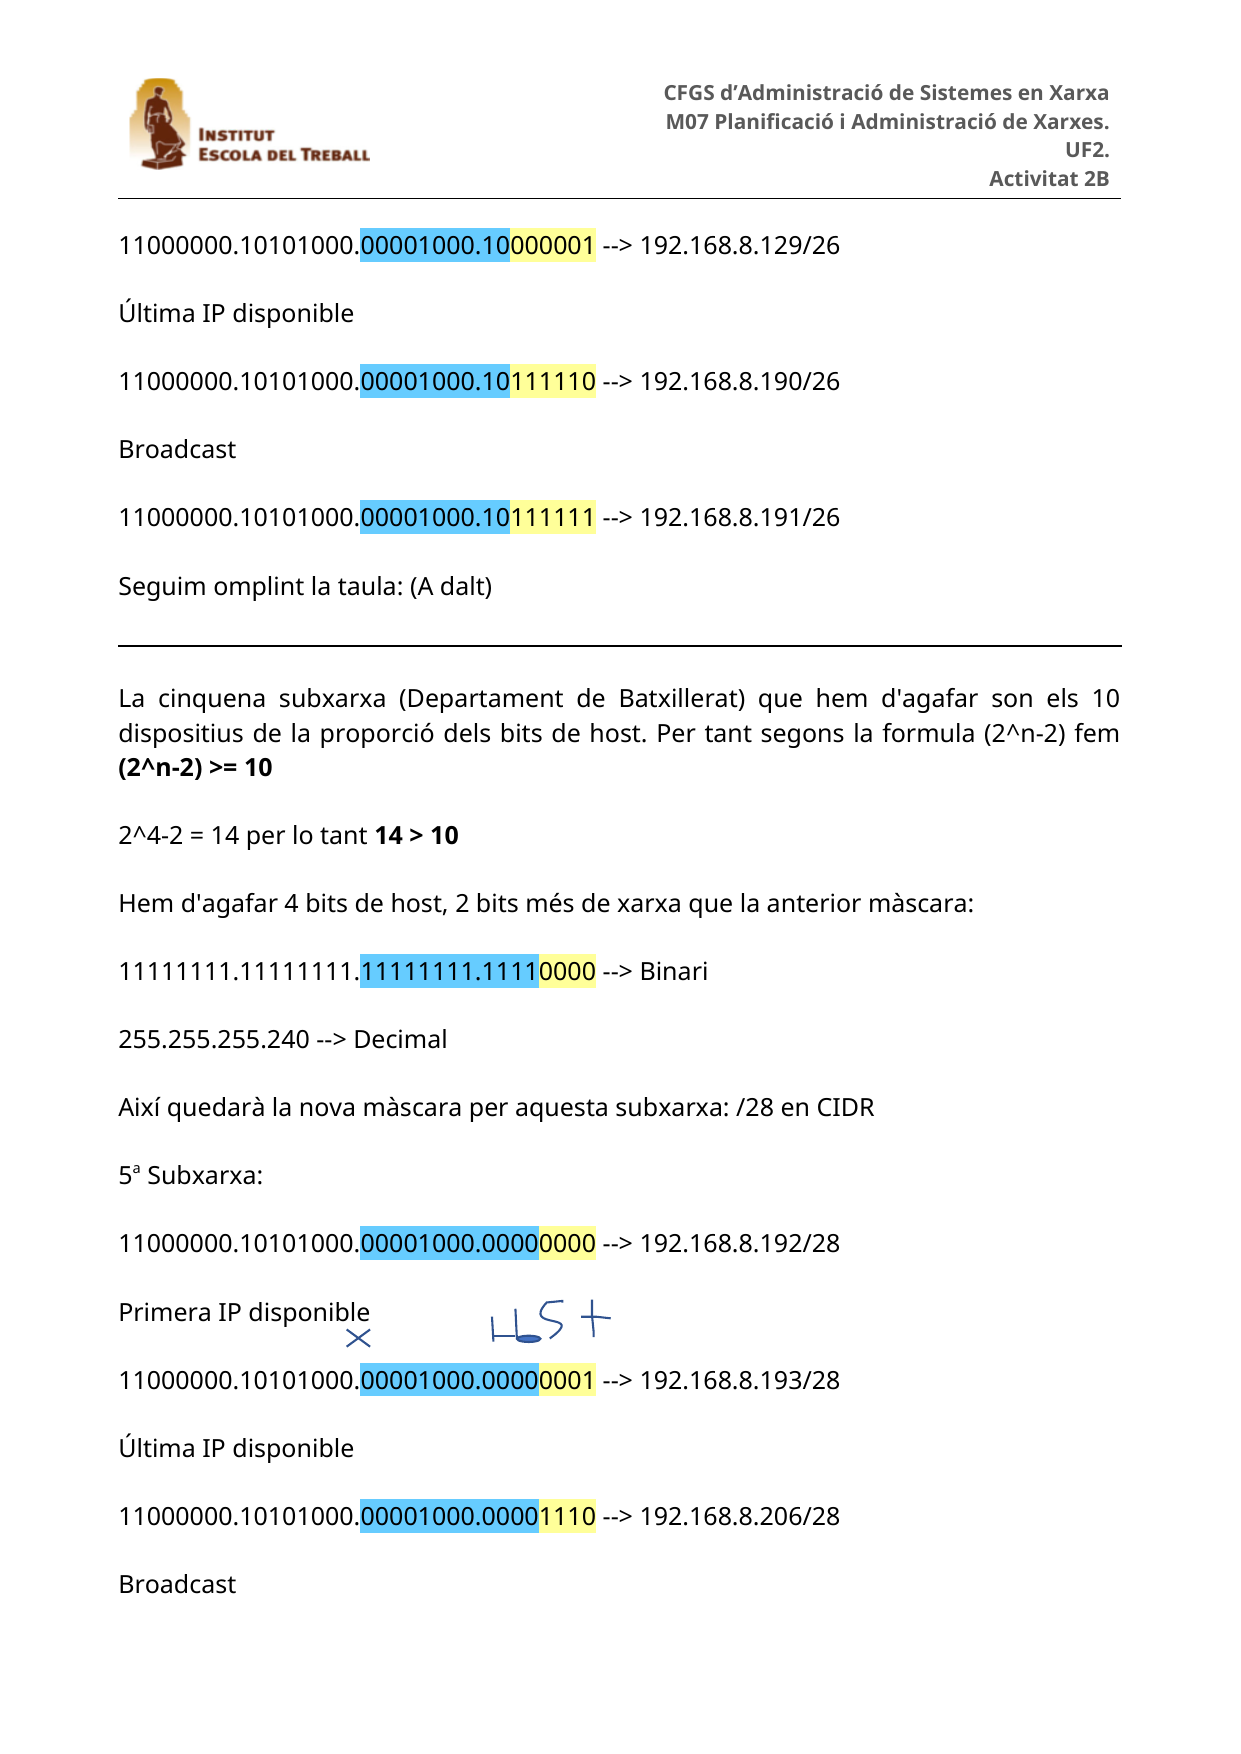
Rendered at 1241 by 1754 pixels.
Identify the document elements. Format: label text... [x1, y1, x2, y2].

text 11000000.10101000.00001000.00000000 --> 192.168.8.192/28 [118, 1226, 1122, 1260]
text Última IP disponible [118, 1431, 1122, 1464]
text Hem d'agafar 4 bits de host, 2 bits més de xarxa que la anterior màscara: [118, 886, 1122, 919]
text Primera IP disponible [118, 1294, 1122, 1328]
text Seguim omplint la taula: (A dalt) [118, 568, 1122, 602]
text Broadcast [118, 432, 1122, 466]
picture [129, 78, 370, 170]
text Broadcast [118, 1567, 1122, 1601]
text 11000000.10101000.00001000.00000001 --> 192.168.8.193/28 [118, 1362, 1122, 1396]
text 11000000.10101000.00001000.10000001 --> 192.168.8.129/26 [118, 227, 1122, 262]
text 11000000.10101000.00001000.10111111 --> 192.168.8.191/26 [118, 500, 1122, 534]
text La cinquena subxarxa (Departament de Batxillerat) que hem d'agafar son els 10 dispositius de la proporció dels bits de host. Per tant segons la formula (2^n-2) fem (2^n-2) >= 10 [118, 681, 1122, 783]
text 255.255.255.240 --> Decimal [118, 1022, 1122, 1056]
text Així quedarà la nova màscara per aquesta subxarxa: /28 en CIDR [118, 1090, 1122, 1124]
text 11000000.10101000.00001000.00001110 --> 192.168.8.206/28 [118, 1499, 1122, 1533]
text 11111111.11111111.11111111.11110000 --> Binari [118, 954, 1122, 988]
text 2^4-2 = 14 per lo tant 14 > 10 [118, 817, 1122, 851]
text 5a Subxarxa: [118, 1158, 1122, 1192]
text 11000000.10101000.00001000.10111110 --> 192.168.8.190/26 [118, 364, 1122, 398]
text Última IP disponible [118, 296, 1122, 330]
